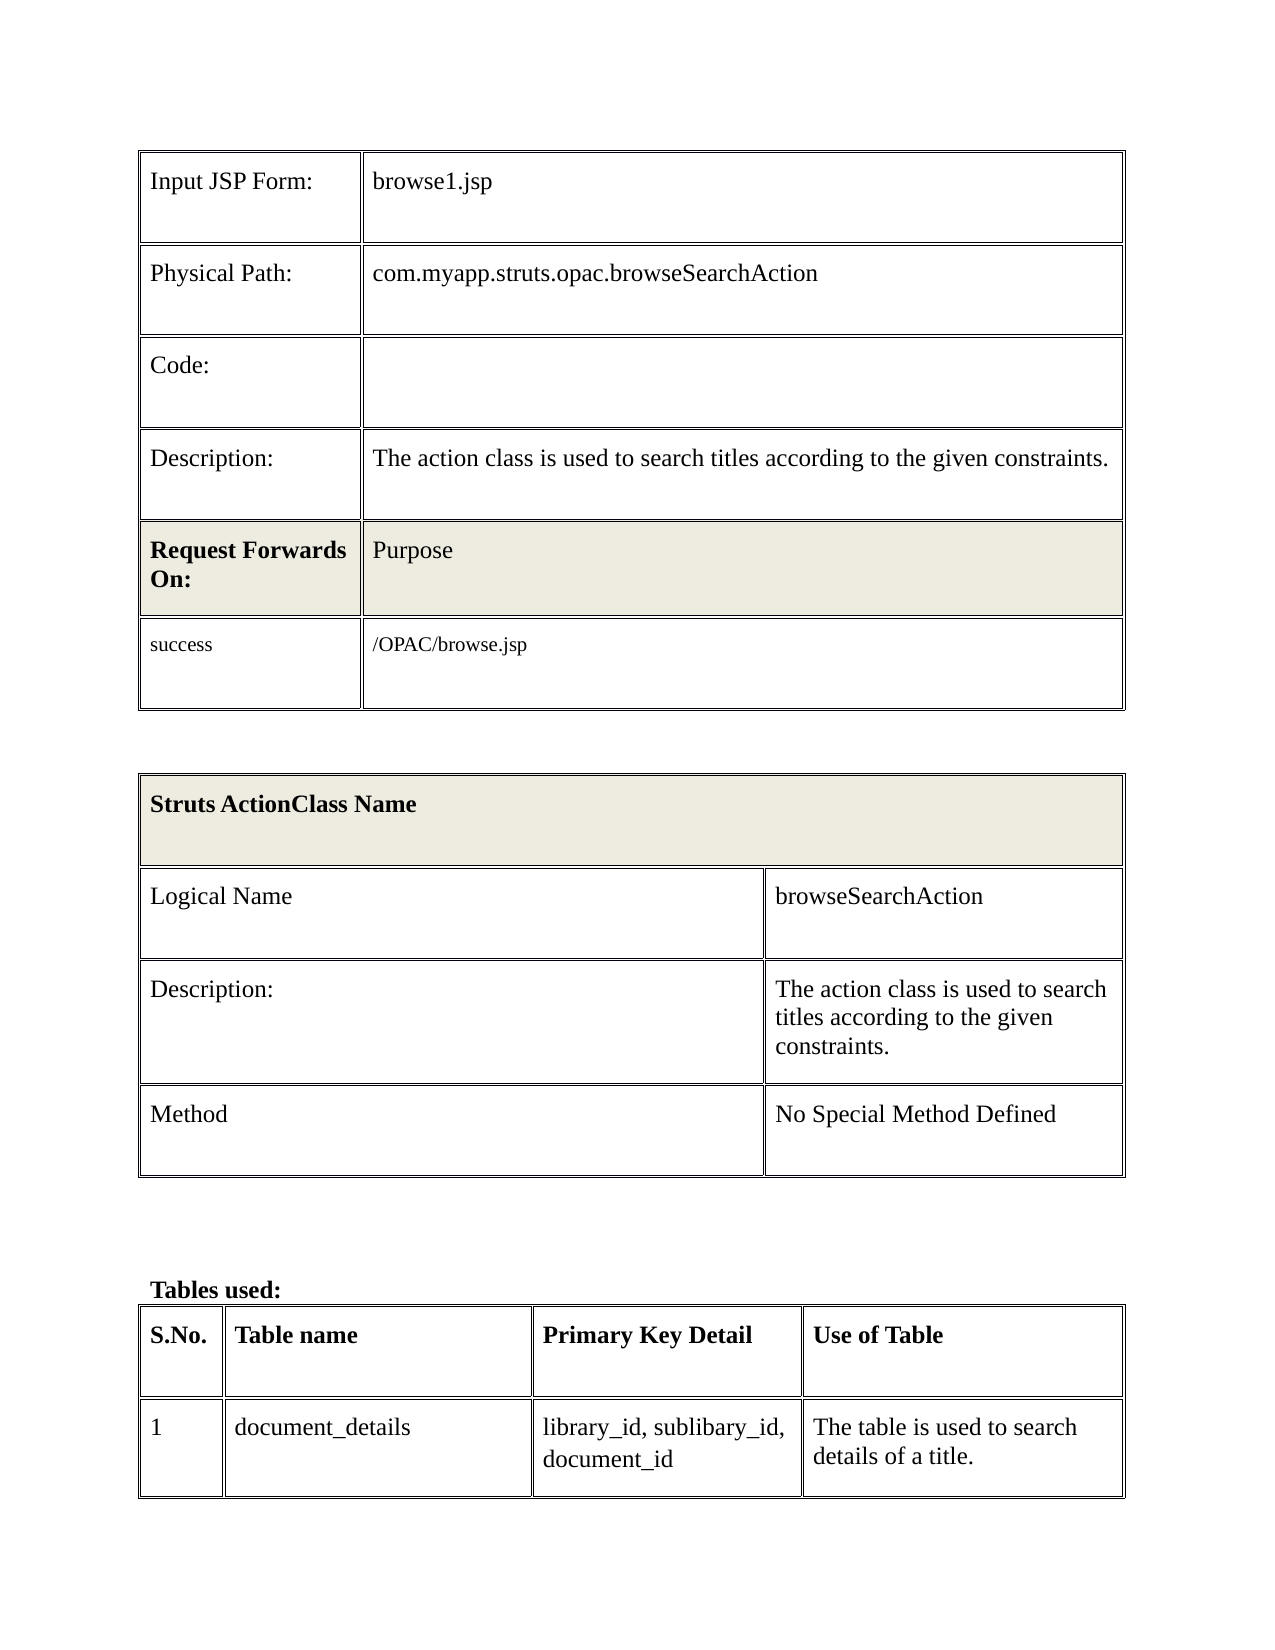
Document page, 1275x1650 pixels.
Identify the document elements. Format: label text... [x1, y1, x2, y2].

table_header Table name [226, 1307, 531, 1396]
table_cell document_details [226, 1400, 531, 1496]
table_cell Physical Path: [141, 246, 360, 334]
table_cell No Special Method Defined [766, 1086, 1122, 1175]
table_cell Input JSP Form: [141, 153, 360, 242]
table_cell browseSearchAction [766, 869, 1122, 957]
table_cell Request Forwards On: [141, 522, 360, 615]
table_cell Method [141, 1086, 763, 1175]
table_header S.No. [141, 1307, 222, 1396]
table_header Primary Key Detail [534, 1307, 801, 1396]
text Tables used: [150, 1275, 1125, 1304]
table_cell The table is used to search details of a title. [804, 1400, 1122, 1496]
table_cell Logical Name [141, 869, 763, 957]
table_cell Description: [141, 961, 763, 1083]
table_cell com.myapp.struts.opac.browseSearchAction [364, 246, 1122, 334]
table_cell browse1.jsp [364, 153, 1122, 242]
table_cell The action class is used to search titles according to the given constraints. [766, 961, 1122, 1083]
table_cell The action class is used to search titles according to the given constraints. [364, 430, 1122, 519]
table_header Struts ActionClass Name [141, 776, 1122, 865]
table_cell Description: [141, 430, 360, 519]
table_header Use of Table [804, 1307, 1122, 1396]
table_cell /OPAC/browse.jsp [364, 619, 1122, 707]
table_cell 1 [141, 1400, 222, 1496]
table_cell Code: [141, 338, 360, 427]
table_cell [364, 338, 1122, 427]
table_cell library_id, sublibary_id, document_id [534, 1400, 801, 1496]
table_cell success [141, 619, 360, 707]
table_cell Purpose [364, 522, 1122, 615]
